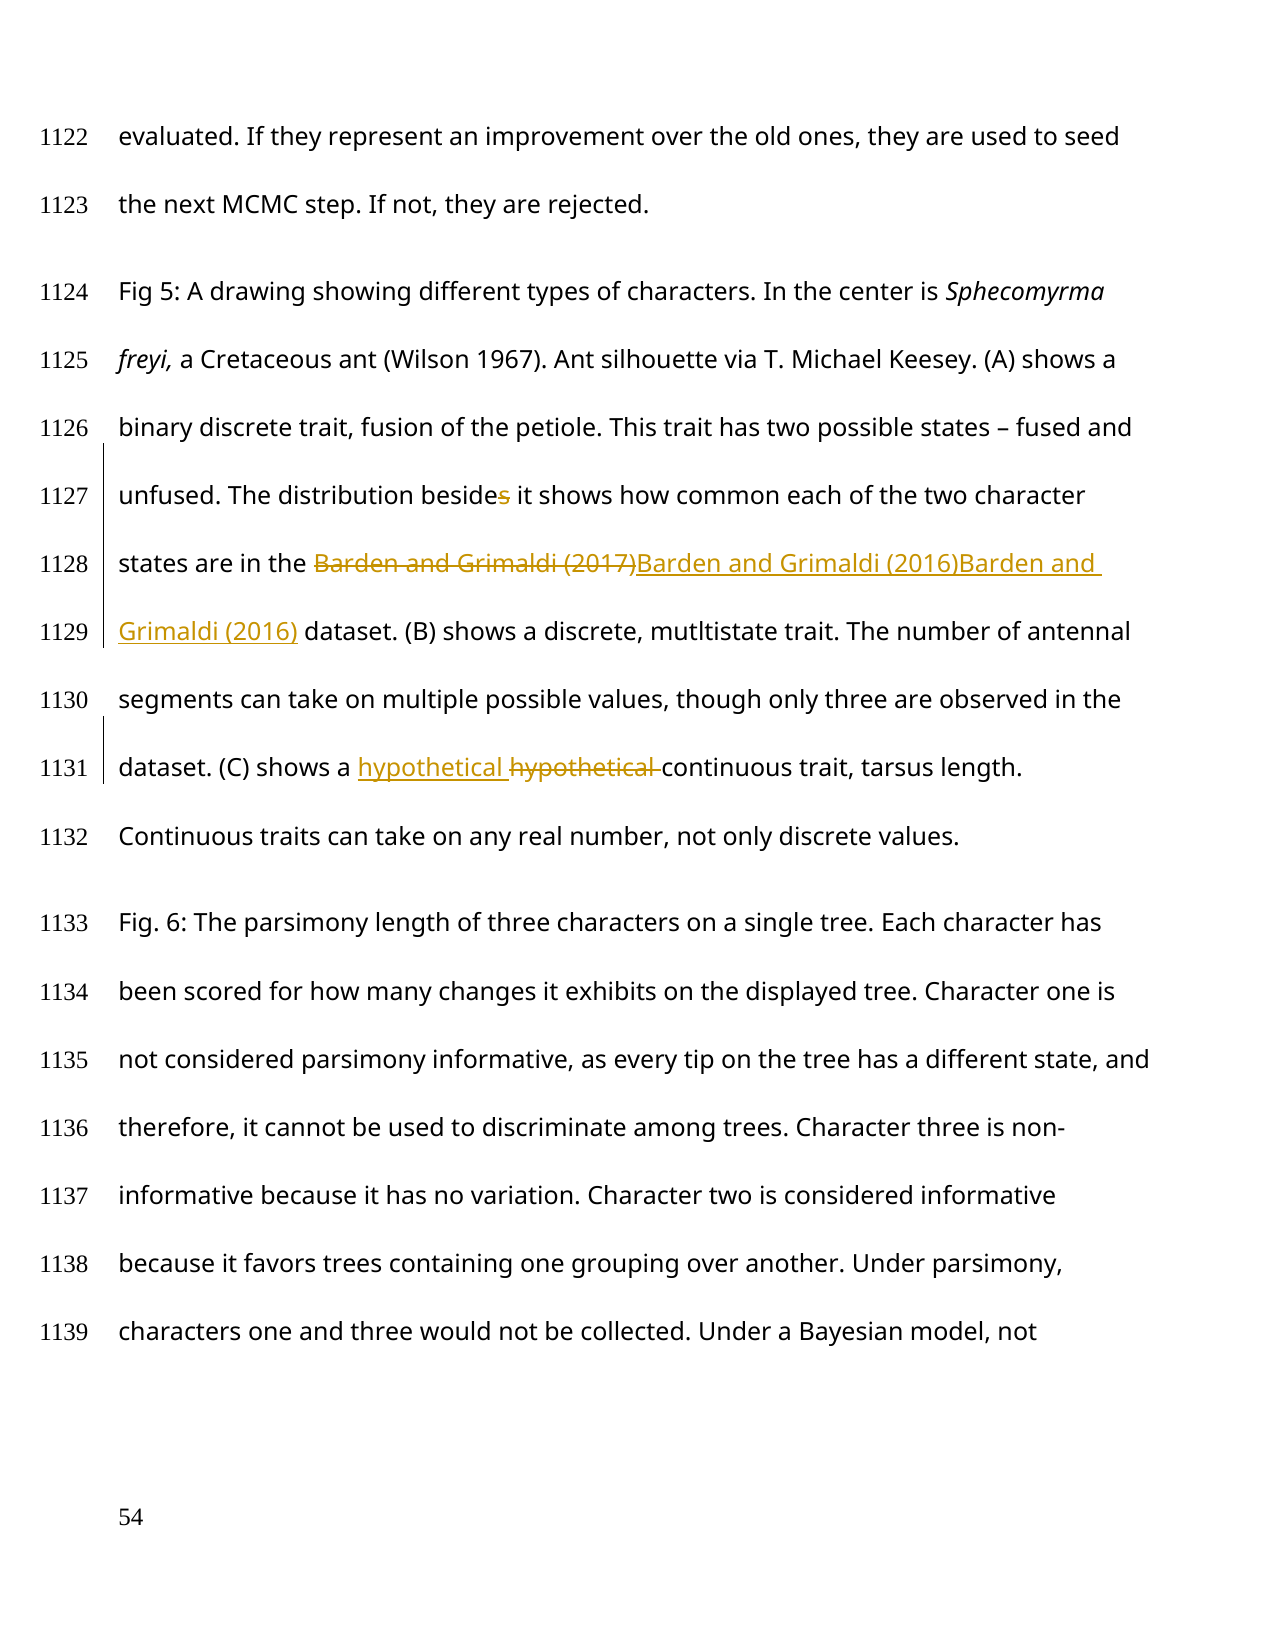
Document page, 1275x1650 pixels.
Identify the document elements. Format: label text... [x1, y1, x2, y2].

text Fig. 6: The parsimony length of three characters on a single tree. Each character has been scored for how many changes it exhibits on the displayed tree. Character one is not considered parsimony informative, as every tip on the tree has a different state, and therefore, it cannot be used to discriminate among trees. Character three is non-informative because it has no variation. Character two is considered informative because it favors trees containing one grouping over another. Under parsimony, characters one and three would not be collected. Under a Bayesian model, not [118, 905, 1157, 1348]
text evaluated. If they represent an improvement over the old ones, they are used to seed the next MCMC step. If not, they are rejected. [118, 118, 1157, 220]
text Fig 5: A drawing showing different types of characters. In the center is Sphecomyrma freyi, a Cretaceous ant (Wilson 1967). Ant silhouette via T. Michael Keesey. (A) shows a binary discrete trait, fusion of the petiole. This trait has two possible states – fused and unfused. The distribution beside it shows how common each of the two character states are in the Barden and Grimaldi (2016)Barden and Grimaldi (2016) dataset. (B) shows a discrete, mutltistate trait. The number of antennal segments can take on multiple possible values, though only three are observed in the dataset. (C) shows a hypothetical continuous trait, tarsus length. Continuous traits can take on any real number, not only discrete values. [118, 273, 1157, 852]
